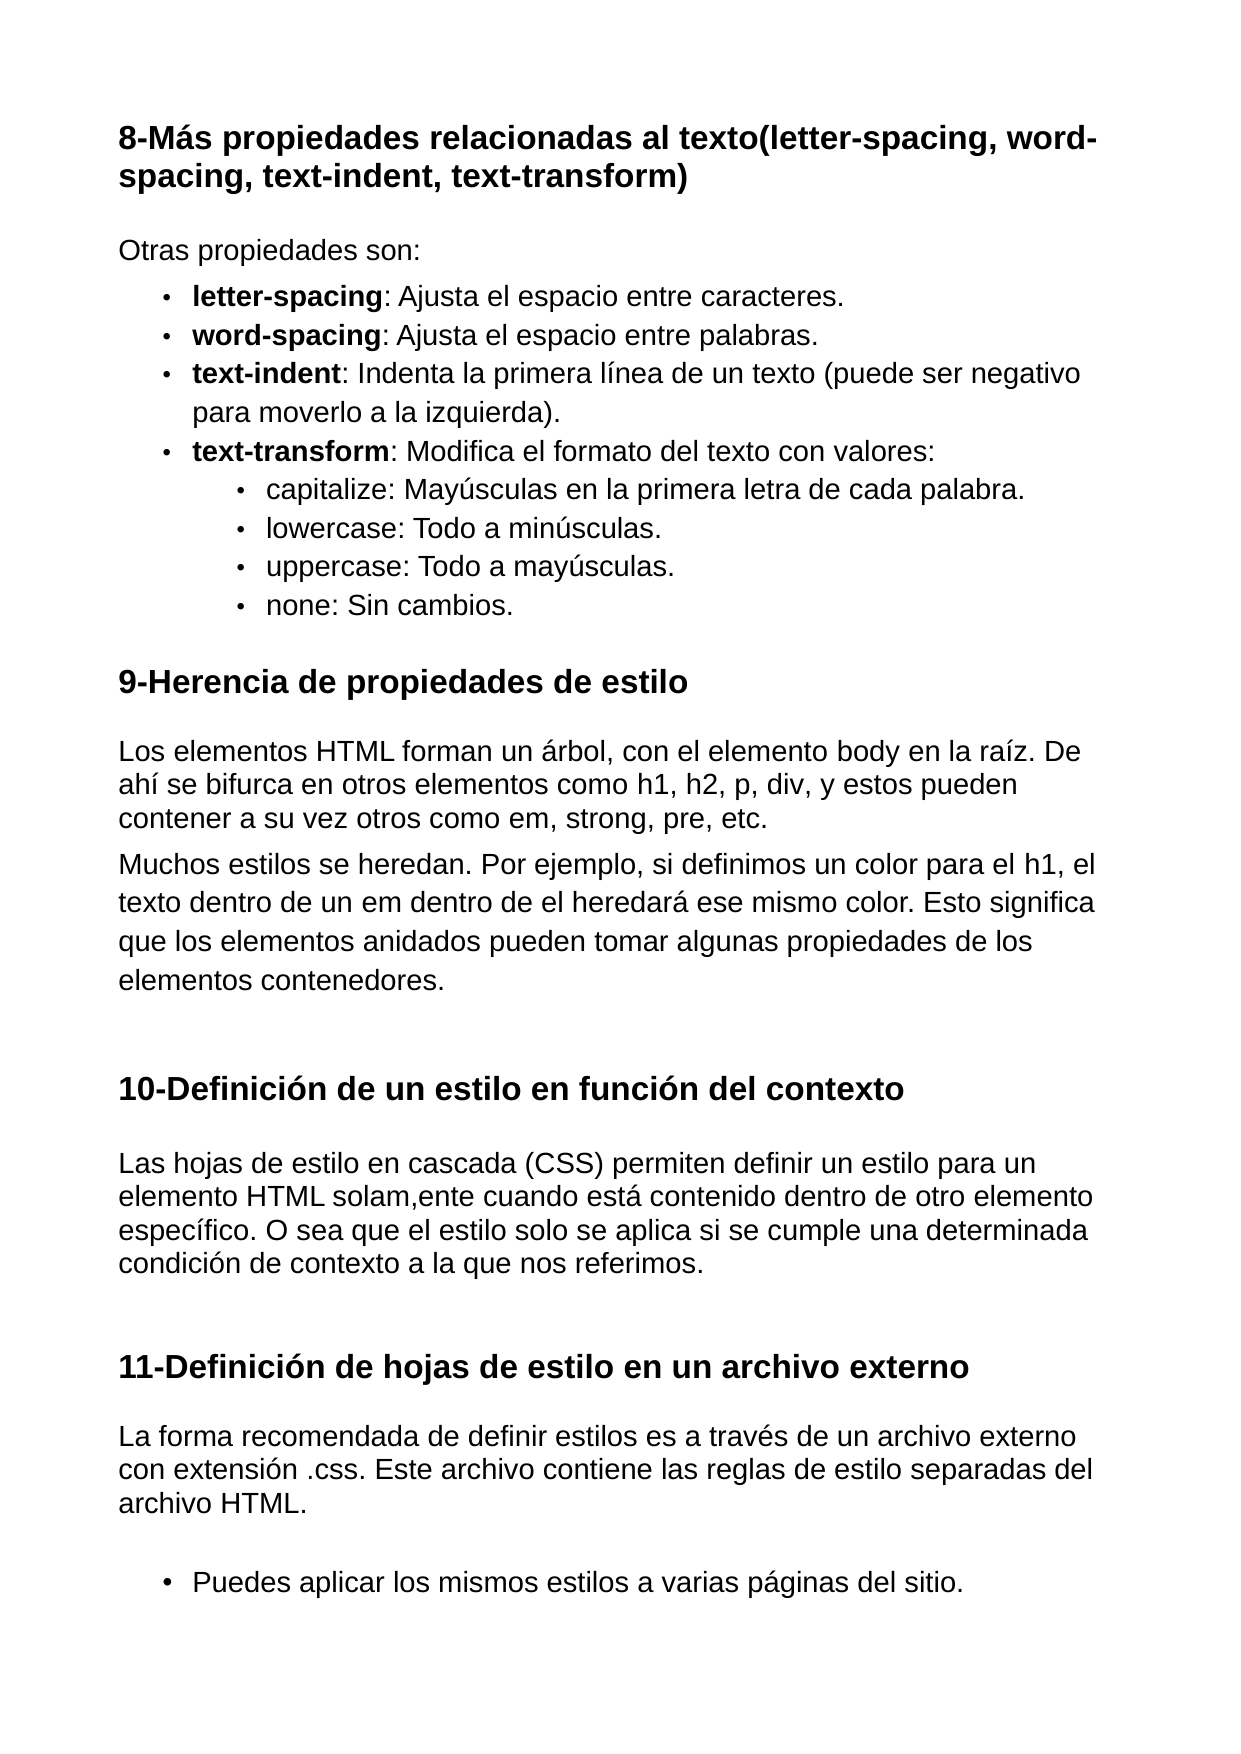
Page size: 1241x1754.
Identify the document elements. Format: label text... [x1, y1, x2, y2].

list letter-spacing: Ajusta el espacio entre caracteres. [162, 279, 1122, 313]
list text-transform: Modifica el formato del texto con valores: [162, 434, 1122, 467]
list word-spacing: Ajusta el espacio entre palabras. [162, 318, 1122, 352]
list text-indent: Indenta la primera línea de un texto (puede ser negativo para moverlo a la izquierda). [162, 357, 1122, 429]
subtitle 8-Más propiedades relacionadas al texto(letter-spacing, word-spacing, text-indent, text-transform) Otras propiedades son: [118, 118, 1122, 267]
subtitle 10-Definición de un estilo en función del contexto Las hojas de estilo en cascada (CSS) permiten definir un estilo para un elemento HTML solam,ente cuando está contenido dentro de otro elemento específico. O sea que el estilo solo se aplica si se cumple una determinada condición de contexto a la que nos referimos. [118, 1069, 1122, 1280]
list capitalize: Mayúsculas en la primera letra de cada palabra. [236, 472, 1122, 506]
list Puedes aplicar los mismos estilos a varias páginas del sitio. [162, 1565, 1122, 1599]
subtitle 11-Definición de hojas de estilo en un archivo externo La forma recomendada de definir estilos es a través de un archivo externo con extensión .css. Este archivo contiene las reglas de estilo separadas del archivo HTML. [118, 1347, 1122, 1519]
list none: Sin cambios. [236, 588, 1122, 621]
list lowercase: Todo a minúsculas. [236, 511, 1122, 544]
subtitle 9-Herencia de propiedades de estilo Los elementos HTML forman un árbol, con el elemento body en la raíz. De ahí se bifurca en otros elementos como h1, h2, p, div, y estos pueden contener a su vez otros como em, strong, pre, etc. [118, 662, 1122, 834]
list uppercase: Todo a mayúsculas. [236, 549, 1122, 583]
text Muchos estilos se heredan. Por ejemplo, si definimos un color para el h1, el texto dentro de un em dentro de el heredará ese mismo color. Esto significa que los elementos anidados pueden tomar algunas propiedades de los elementos contenedores. [118, 847, 1122, 1029]
